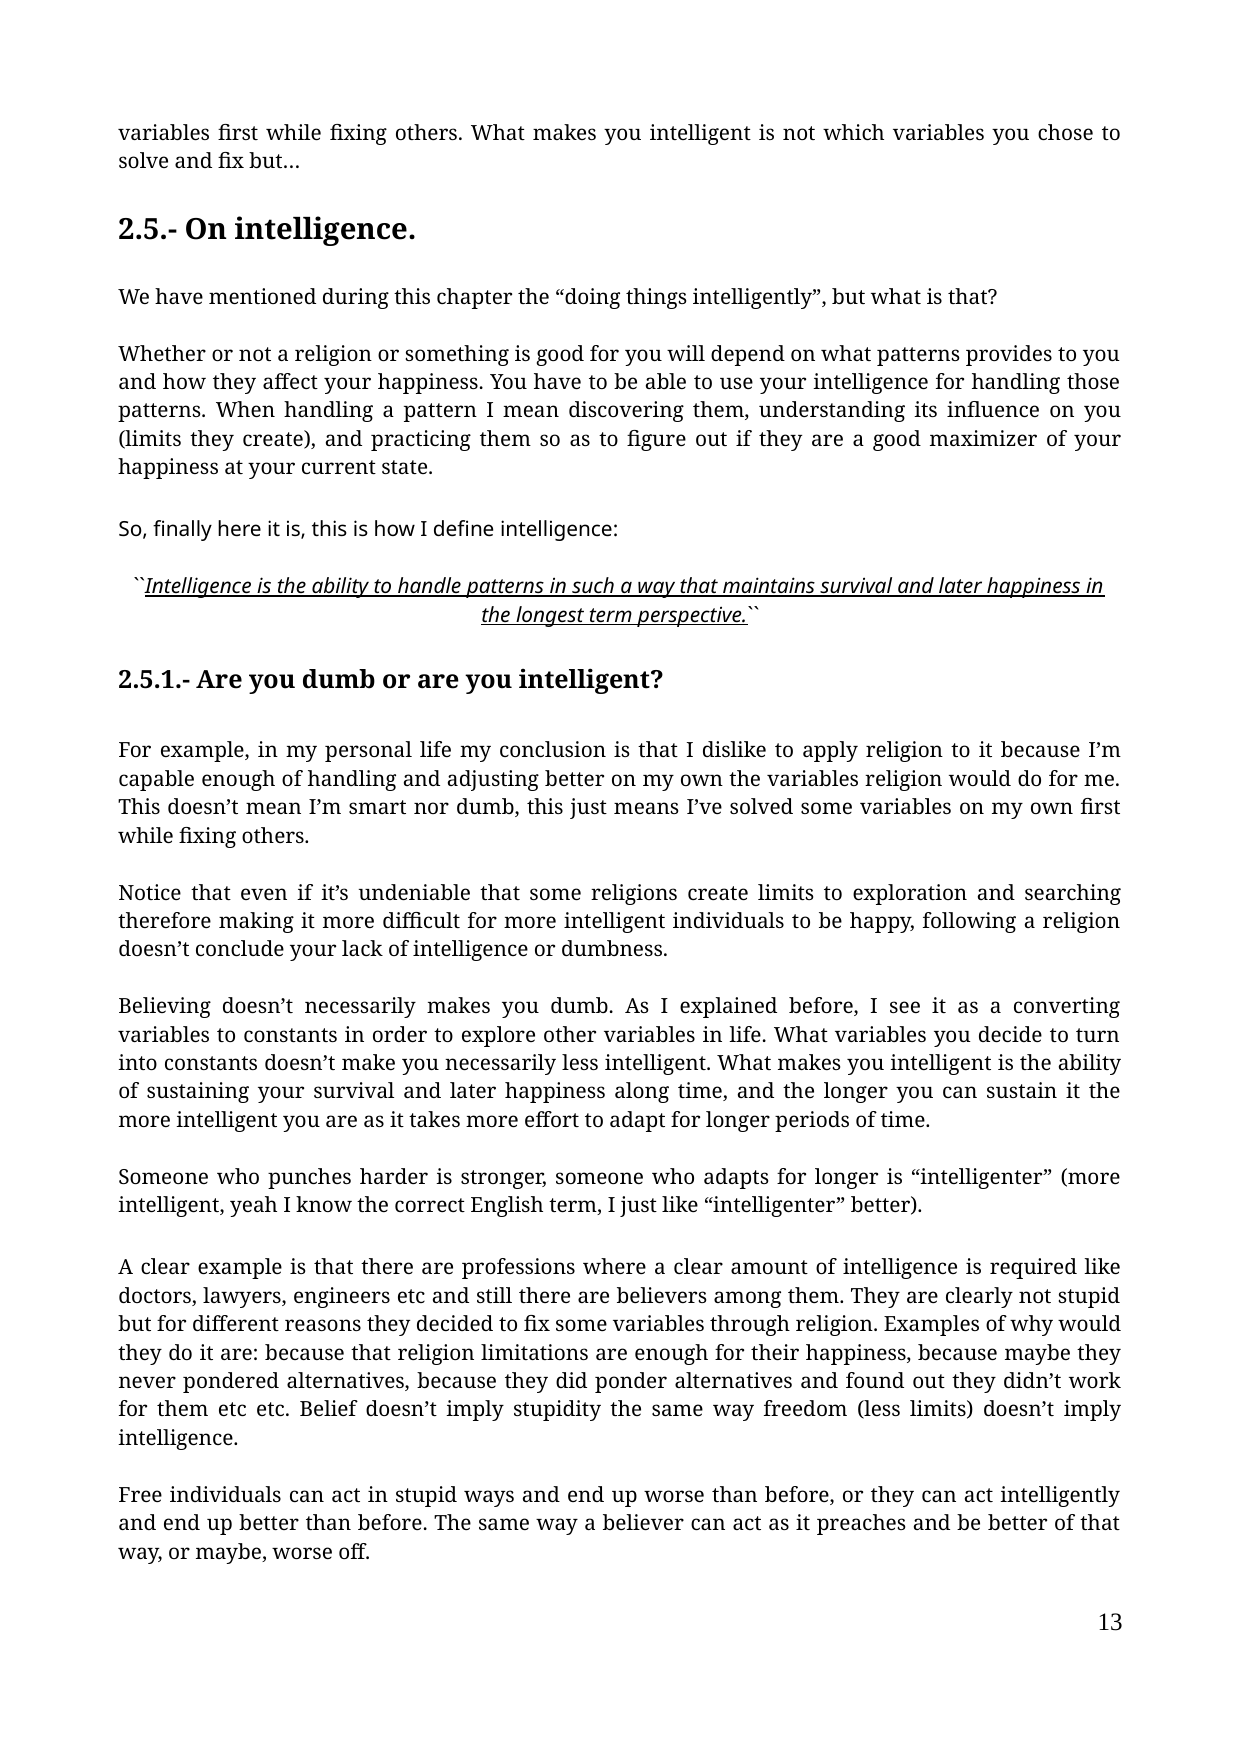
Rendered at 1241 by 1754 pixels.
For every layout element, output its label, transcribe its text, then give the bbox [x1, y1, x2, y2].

text A clear example is that there are professions where a clear amount of intelligence is required like doctors, lawyers, engineers etc and still there are believers among them. They are clearly not stupid but for different reasons they decided to fix some variables through religion. Examples of why would they do it are: because that religion limitations are enough for their happiness, because maybe they never pondered alternatives, because they did ponder alternatives and found out they didn’t work for them etc etc. Belief doesn’t imply stupidity the same way freedom (less limits) doesn’t imply intelligence. [118, 1252, 1122, 1451]
text 2.5.1.- Are you dumb or are you intelligent? [118, 662, 1122, 696]
text variables first while fixing others. What makes you intelligent is not which variables you chose to solve and fix but… [118, 118, 1122, 175]
text Whether or not a religion or something is good for you will depend on what patterns provides to you and how they affect your happiness. You have to be able to use your intelligence for handling those patterns. When handling a pattern I mean discovering them, understanding its influence on you (limits they create), and practicing them so as to figure out if they are a good maximizer of your happiness at your current state. [118, 339, 1122, 481]
text 2.5.- On intelligence. [118, 208, 1122, 248]
text Free individuals can act in stupid ways and end up worse than before, or they can act intelligently and end up better than before. The same way a believer can act as it preaches and be better of that way, or maybe, worse off. [118, 1480, 1122, 1565]
text Notice that even if it’s undeniable that some religions create limits to exploration and searching therefore making it more difficult for more intelligent individuals to be happy, following a religion doesn’t conclude your lack of intelligence or dumbness. [118, 878, 1122, 963]
text Believing doesn’t necessarily makes you dumb. As I explained before, I see it as a converting variables to constants in order to explore other variables in life. What variables you decide to turn into constants doesn’t make you necessarily less intelligent. What makes you intelligent is the ability of sustaining your survival and later happiness along time, and the longer you can sustain it the more intelligent you are as it takes more effort to adapt for longer periods of time. [118, 991, 1122, 1133]
text ``Intelligence is the ability to handle patterns in such a way that maintains survival and later happiness in the longest term perspective.`` [118, 571, 1122, 628]
text For example, in my personal life my conclusion is that I dislike to apply religion to it because I’m capable enough of handling and adjusting better on my own the variables religion would do for me. This doesn’t mean I’m smart nor dumb, this just means I’ve solved some variables on my own first while fixing others. [118, 735, 1122, 849]
text We have mentioned during this chapter the “doing things intelligently”, but what is that? [118, 282, 1122, 310]
text Someone who punches harder is stronger, someone who adapts for longer is “intelligenter” (more intelligent, yeah I know the correct English term, I just like “intelligenter” better). [118, 1162, 1122, 1219]
text So, finally here it is, this is how I define intelligence: [118, 514, 1122, 543]
